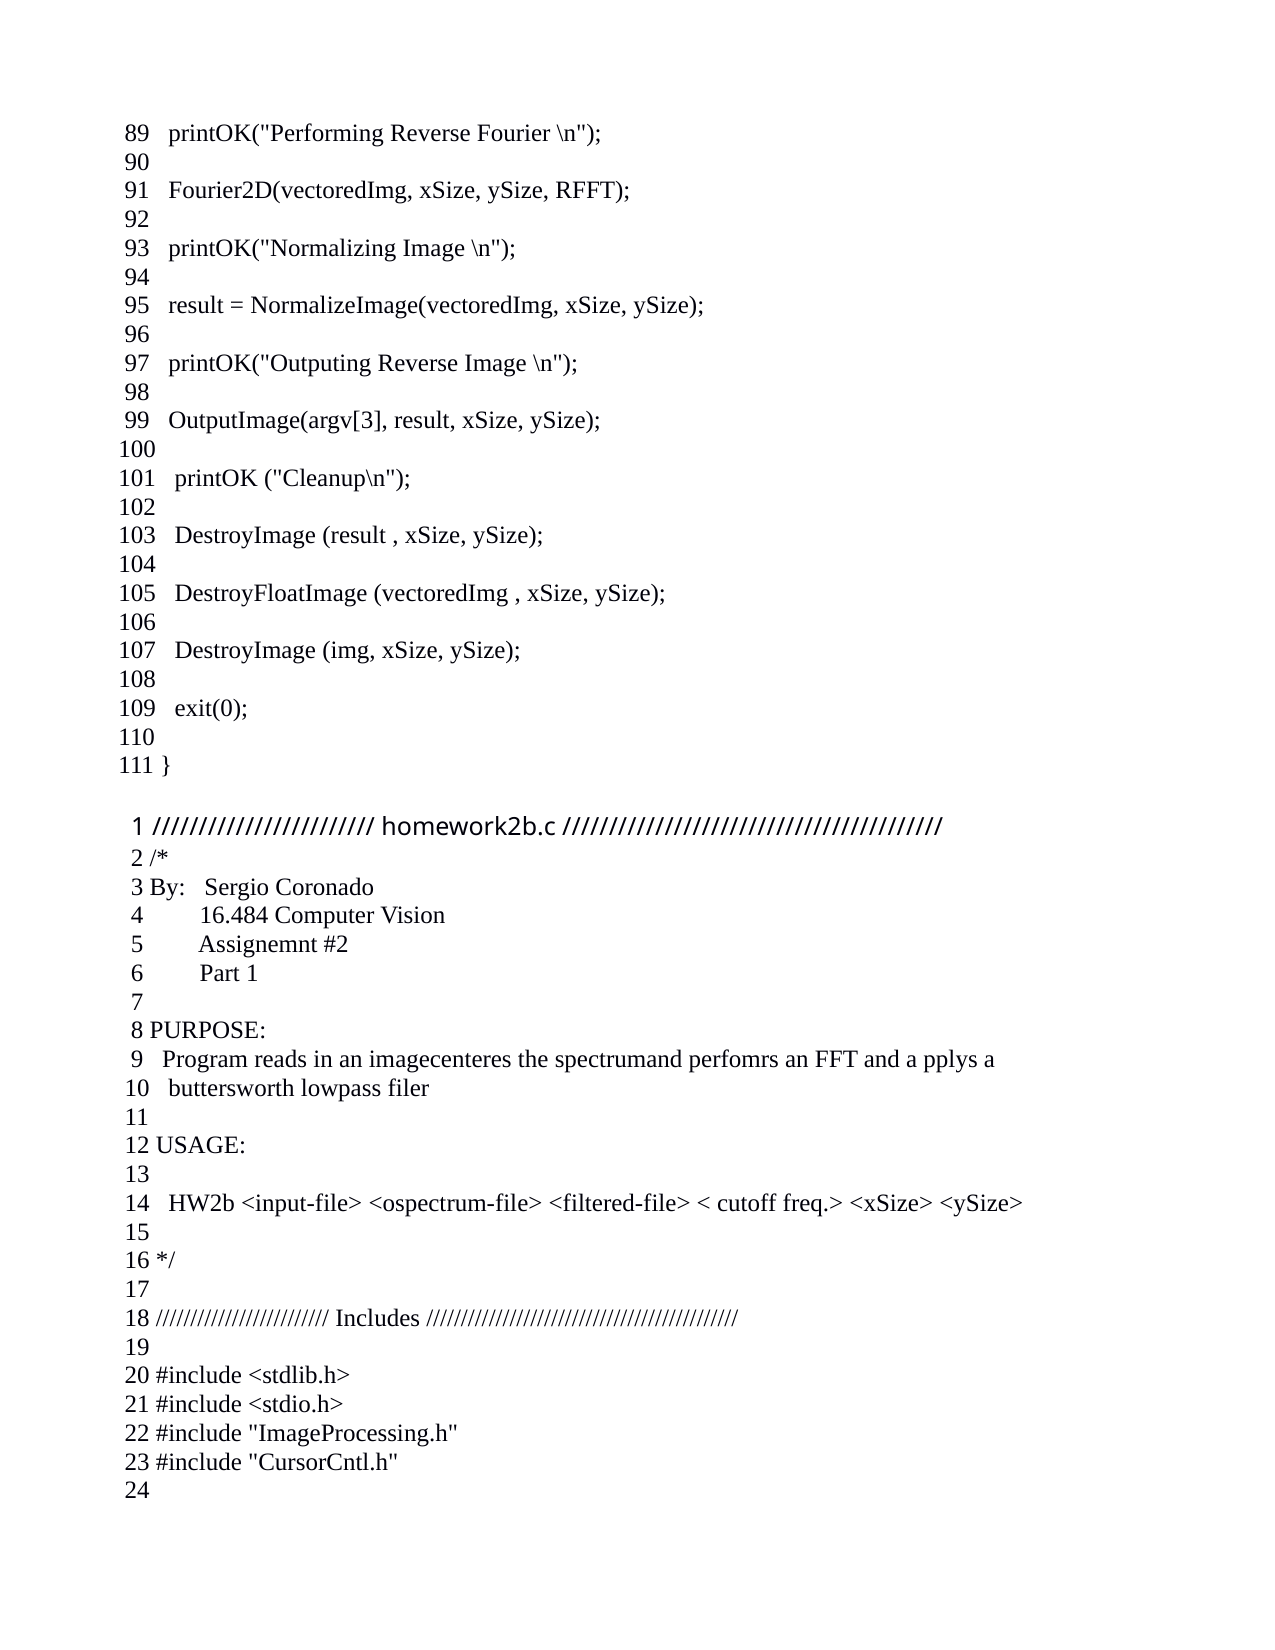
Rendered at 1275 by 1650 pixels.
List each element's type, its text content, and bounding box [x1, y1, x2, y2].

text 2 /* [118, 843, 1157, 872]
text 6 Part 1 [118, 958, 1157, 987]
text 7 [118, 987, 1157, 1015]
text 96 [118, 319, 1157, 348]
text 18 ///////////////////////// Includes ///////////////////////////////////////////// [118, 1303, 1157, 1332]
text 104 [118, 549, 1157, 578]
text 1 //////////////////////// homework2b.c ///////////////////////////////////////// [118, 809, 1157, 843]
text 102 [118, 492, 1157, 521]
text 94 [118, 262, 1157, 291]
text 103 DestroyImage (result , xSize, ySize); [118, 521, 1157, 549]
text 22 #include "ImageProcessing.h" [118, 1418, 1157, 1447]
text 17 [118, 1274, 1157, 1303]
text 106 [118, 607, 1157, 636]
text 110 [118, 722, 1157, 751]
text 105 DestroyFloatImage (vectoredImg , xSize, ySize); [118, 578, 1157, 607]
text 93 printOK("Normalizing Image \n"); [118, 233, 1157, 262]
text 89 printOK("Performing Reverse Fourier \n"); [118, 118, 1157, 147]
text 9 Program reads in an imagecenteres the spectrumand perfomrs an FFT and a pplys a [118, 1044, 1157, 1073]
text 107 DestroyImage (img, xSize, ySize); [118, 636, 1157, 664]
text 16 */ [118, 1245, 1157, 1274]
text 13 [118, 1159, 1157, 1188]
text 92 [118, 204, 1157, 233]
text 95 result = NormalizeImage(vectoredImg, xSize, ySize); [118, 291, 1157, 319]
text 90 [118, 147, 1157, 176]
text 3 By: Sergio Coronado [118, 872, 1157, 900]
text 10 buttersworth lowpass filer [118, 1073, 1157, 1102]
text 98 [118, 377, 1157, 406]
text 8 PURPOSE: [118, 1015, 1157, 1044]
text 109 exit(0); [118, 693, 1157, 722]
text 5 Assignemnt #2 [118, 929, 1157, 958]
text 23 #include "CursorCntl.h" [118, 1447, 1157, 1475]
text 101 printOK ("Cleanup\n"); [118, 463, 1157, 492]
text 91 Fourier2D(vectoredImg, xSize, ySize, RFFT); [118, 176, 1157, 204]
text 14 HW2b <input-file> <ospectrum-file> <filtered-file> < cutoff freq.> <xSize> <ySize> [118, 1188, 1157, 1217]
text 4 16.484 Computer Vision [118, 900, 1157, 929]
text 20 #include <stdlib.h> [118, 1360, 1157, 1389]
text 12 USAGE: [118, 1130, 1157, 1159]
text 21 #include <stdio.h> [118, 1389, 1157, 1418]
text 100 [118, 434, 1157, 463]
text 111 } [118, 751, 1157, 779]
text 11 [118, 1102, 1157, 1130]
text 19 [118, 1332, 1157, 1360]
text 15 [118, 1217, 1157, 1245]
text 108 [118, 664, 1157, 693]
text 24 [118, 1475, 1157, 1504]
text 97 printOK("Outputing Reverse Image \n"); [118, 348, 1157, 377]
text 99 OutputImage(argv[3], result, xSize, ySize); [118, 406, 1157, 434]
